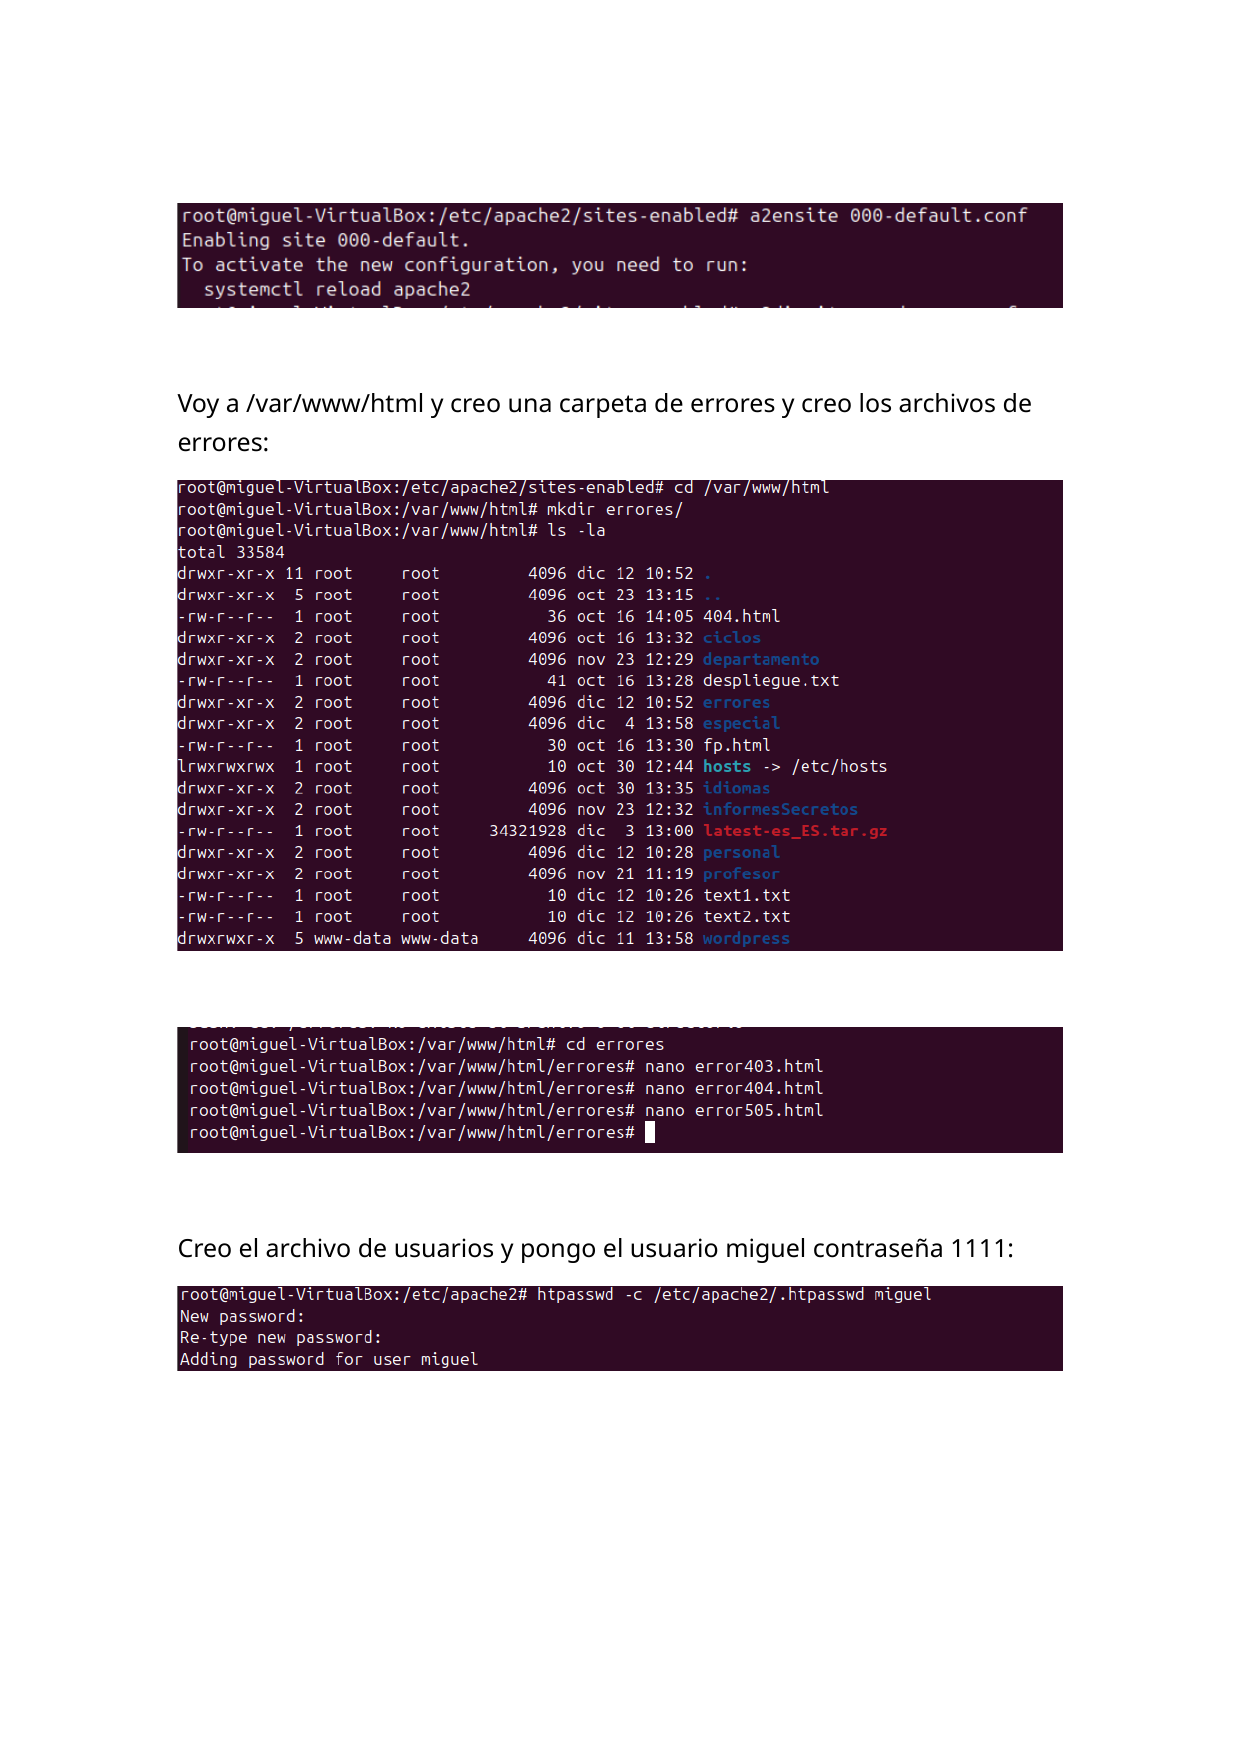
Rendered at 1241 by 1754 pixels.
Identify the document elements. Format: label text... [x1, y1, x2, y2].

text Creo el archivo de usuarios y pongo el usuario miguel contraseña 1111: [177, 1230, 1063, 1264]
text Voy a /var/www/html y creo una carpeta de errores y creo los archivos de errores: [177, 386, 1063, 459]
